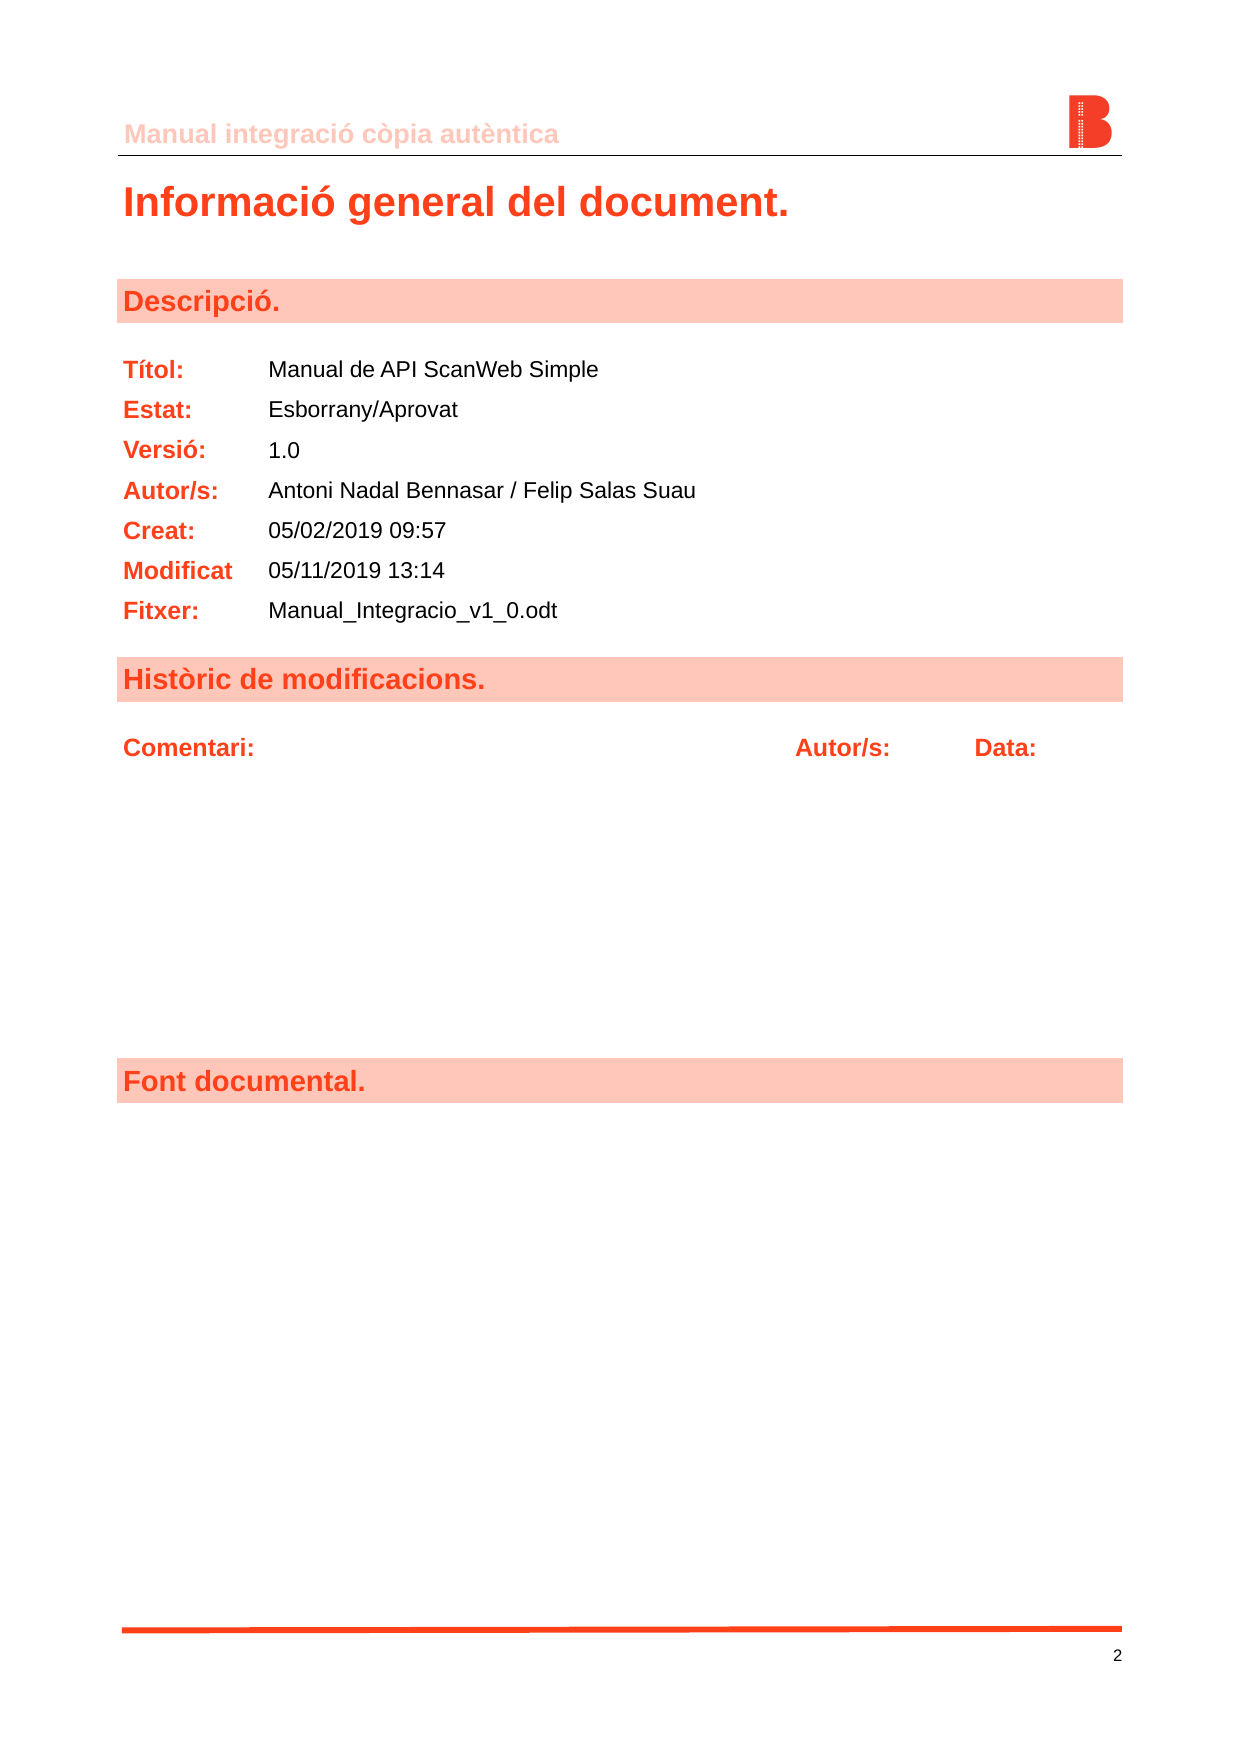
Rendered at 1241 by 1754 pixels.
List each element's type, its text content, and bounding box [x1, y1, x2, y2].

table_cell [117, 1207, 1123, 1244]
table_cell Modificat [117, 550, 262, 591]
table_cell [789, 957, 969, 994]
table_cell [969, 995, 1123, 1032]
table_cell [117, 324, 1123, 349]
table_cell Autor/s: [117, 470, 262, 510]
table_cell [117, 881, 789, 919]
table_cell [117, 957, 789, 994]
table_cell Creat: [117, 510, 262, 550]
table_cell [117, 806, 789, 843]
table_cell [117, 1033, 1123, 1058]
table_cell [789, 881, 969, 919]
table_cell [969, 843, 1123, 881]
table_cell Data: [969, 728, 1123, 768]
table_cell [969, 881, 1123, 919]
table_cell [117, 1103, 1123, 1129]
table_header Informació general del document. [117, 171, 1123, 278]
table_cell Autor/s: [789, 728, 969, 768]
table_cell 1.0 [262, 430, 1123, 470]
table_cell [789, 919, 969, 957]
table_cell 05/11/2019 13:14 [262, 550, 1123, 591]
table_cell Font documental. [117, 1058, 1123, 1103]
table_cell [969, 768, 1123, 806]
table_cell Manual_Integracio_v1_0.odt [262, 591, 1123, 631]
table_cell Estat: [117, 390, 262, 430]
table_cell [117, 1245, 1123, 1282]
table_cell [117, 995, 789, 1032]
table_cell [789, 995, 969, 1032]
table_cell [117, 1167, 1123, 1207]
table_cell [789, 768, 969, 806]
table_cell [969, 957, 1123, 994]
table_cell [789, 806, 969, 843]
table_cell Manual de API ScanWeb Simple [262, 349, 1123, 389]
table_cell 05/02/2019 09:57 [262, 510, 1123, 550]
table_cell [969, 806, 1123, 843]
table_cell Esborrany/Aprovat [262, 390, 1123, 430]
table_cell Comentari: [117, 728, 789, 768]
table_cell Històric de modificacions. [117, 657, 1123, 702]
picture [1063, 94, 1117, 150]
table_cell [117, 631, 1123, 657]
table_cell [969, 919, 1123, 957]
table_cell [117, 702, 1123, 727]
table_cell Antoni Nadal Bennasar / Felip Salas Suau [262, 470, 1123, 510]
table_cell [789, 843, 969, 881]
table_cell Fitxer: [117, 591, 262, 631]
table_cell Versió: [117, 430, 262, 470]
table_cell [117, 843, 789, 881]
table_cell Títol: [117, 349, 262, 389]
table_cell [117, 919, 789, 957]
table_cell [117, 1129, 1123, 1167]
table_cell [117, 768, 789, 806]
table_cell Descripció. [117, 279, 1123, 323]
